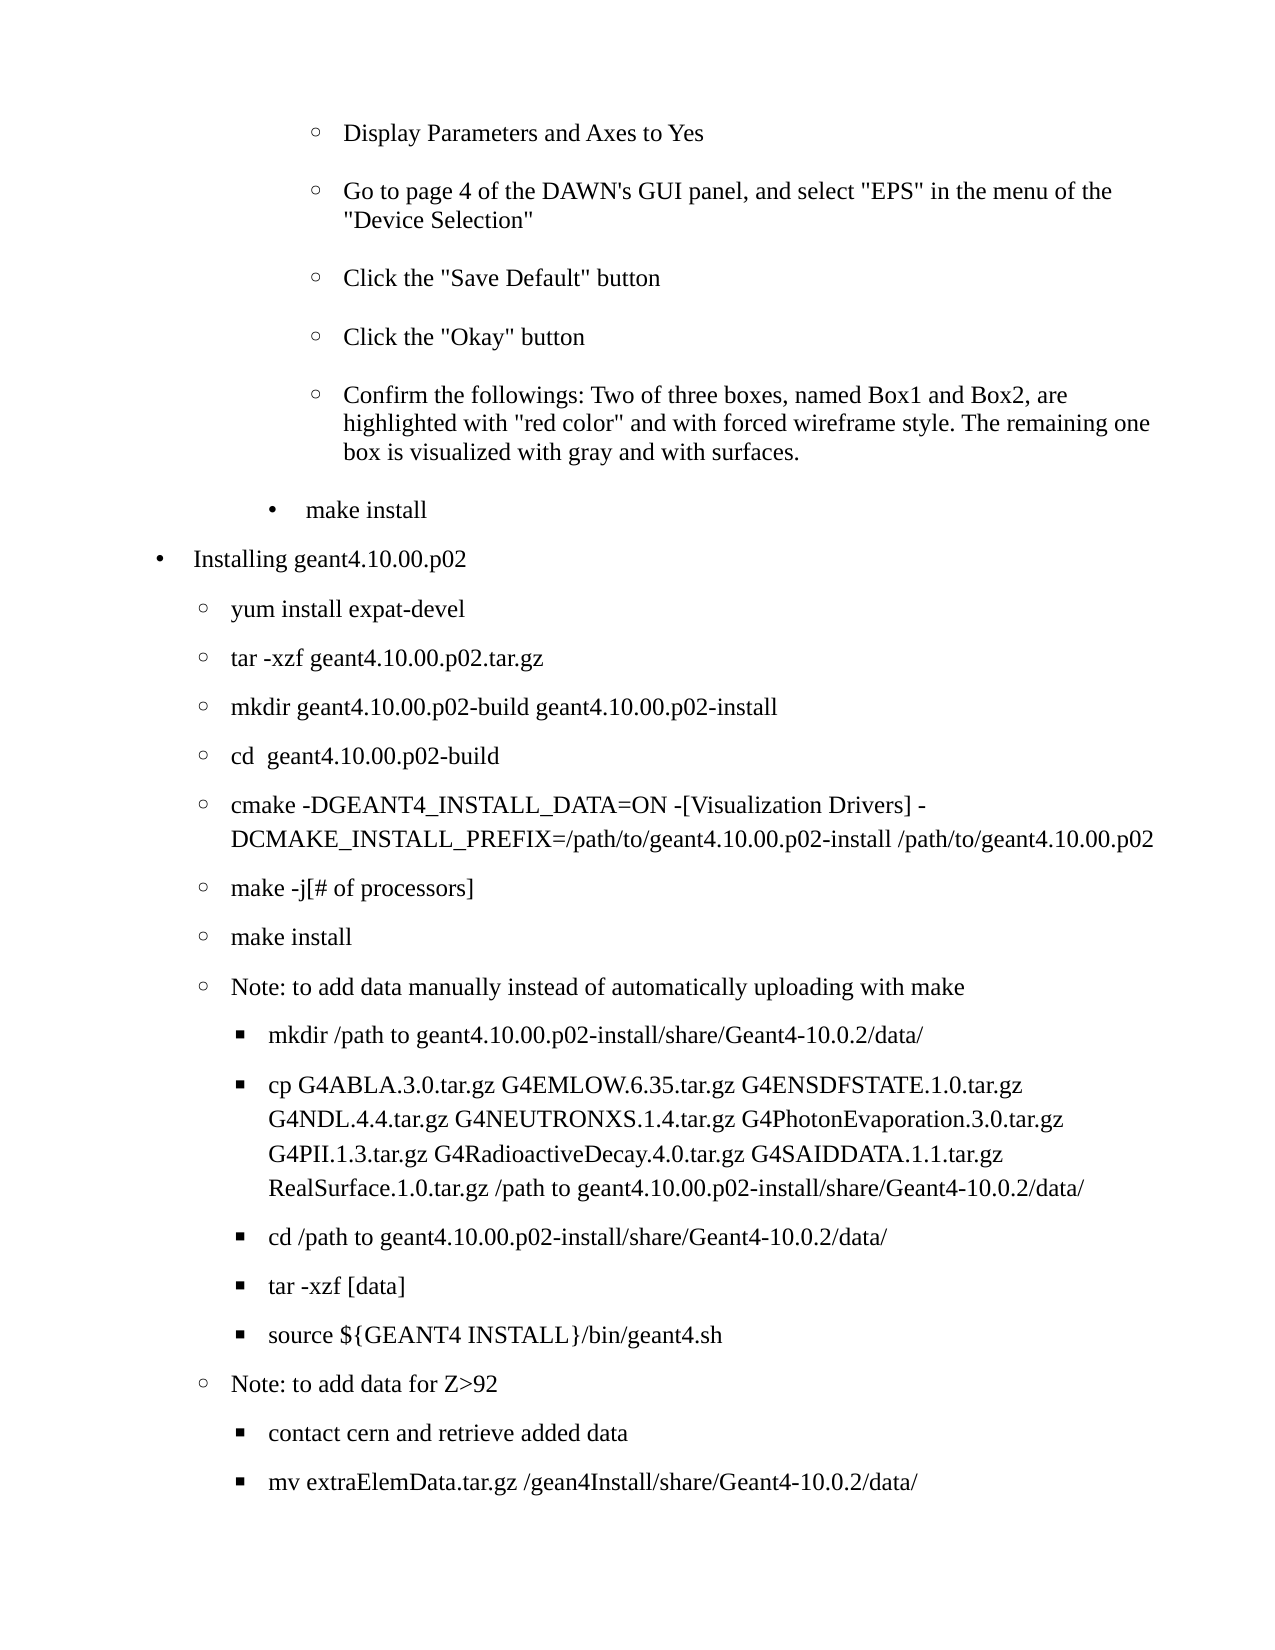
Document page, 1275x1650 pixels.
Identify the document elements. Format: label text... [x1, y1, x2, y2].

list mv extraElemData.tar.gz /gean4Install/share/Geant4-10.0.2/data/ [231, 1467, 1157, 1496]
list Confirm the followings: Two of three boxes, named Box1 and Box2, are highlighted with "red color" and with forced wireframe style. The remaining one box is visualized with gray and with surfaces. [306, 380, 1157, 466]
list cd geant4.10.00.p02-build [193, 741, 1157, 769]
list tar -xzf geant4.10.00.p02.tar.gz [193, 643, 1157, 671]
list Display Parameters and Axes to Yes [306, 118, 1157, 147]
list contact cern and retrieve added data [231, 1418, 1157, 1447]
list cp G4ABLA.3.0.tar.gz G4EMLOW.6.35.tar.gz G4ENSDFSTATE.1.0.tar.gz G4NDL.4.4.tar.gz G4NEUTRONXS.1.4.tar.gz G4PhotonEvaporation.3.0.tar.gz G4PII.1.3.tar.gz G4RadioactiveDecay.4.0.tar.gz G4SAIDDATA.1.1.tar.gz RealSurface.1.0.tar.gz /path to geant4.10.00.p02-install/share/Geant4-10.0.2/data/ [231, 1070, 1157, 1202]
list yum install expat-devel [193, 594, 1157, 622]
list Click the "Okay" button [306, 322, 1157, 350]
list tar -xzf [data] [231, 1271, 1157, 1300]
list Click the "Save Default" button [306, 263, 1157, 292]
list Installing geant4.10.00.p02 [156, 544, 1157, 573]
list make install [193, 922, 1157, 951]
list Go to page 4 of the DAWN's GUI panel, and select "EPS" in the menu of the "Device Selection" [306, 176, 1157, 234]
list source ${GEANT4 INSTALL}/bin/geant4.sh [231, 1320, 1157, 1349]
list mkdir geant4.10.00.p02-build geant4.10.00.p02-install [193, 692, 1157, 721]
list Note: to add data for Z>92 [193, 1369, 1157, 1398]
list cmake -DGEANT4_INSTALL_DATA=ON -[Visualization Drivers] -DCMAKE_INSTALL_PREFIX=/path/to/geant4.10.00.p02-install /path/to/geant4.10.00.p02 [193, 790, 1157, 853]
list cd /path to geant4.10.00.p02-install/share/Geant4-10.0.2/data/ [231, 1222, 1157, 1251]
list make install [268, 496, 1157, 524]
list make -j[# of processors] [193, 873, 1157, 902]
list mkdir /path to geant4.10.00.p02-install/share/Geant4-10.0.2/data/ [231, 1021, 1157, 1049]
list Note: to add data manually instead of automatically uploading with make [193, 972, 1157, 1000]
